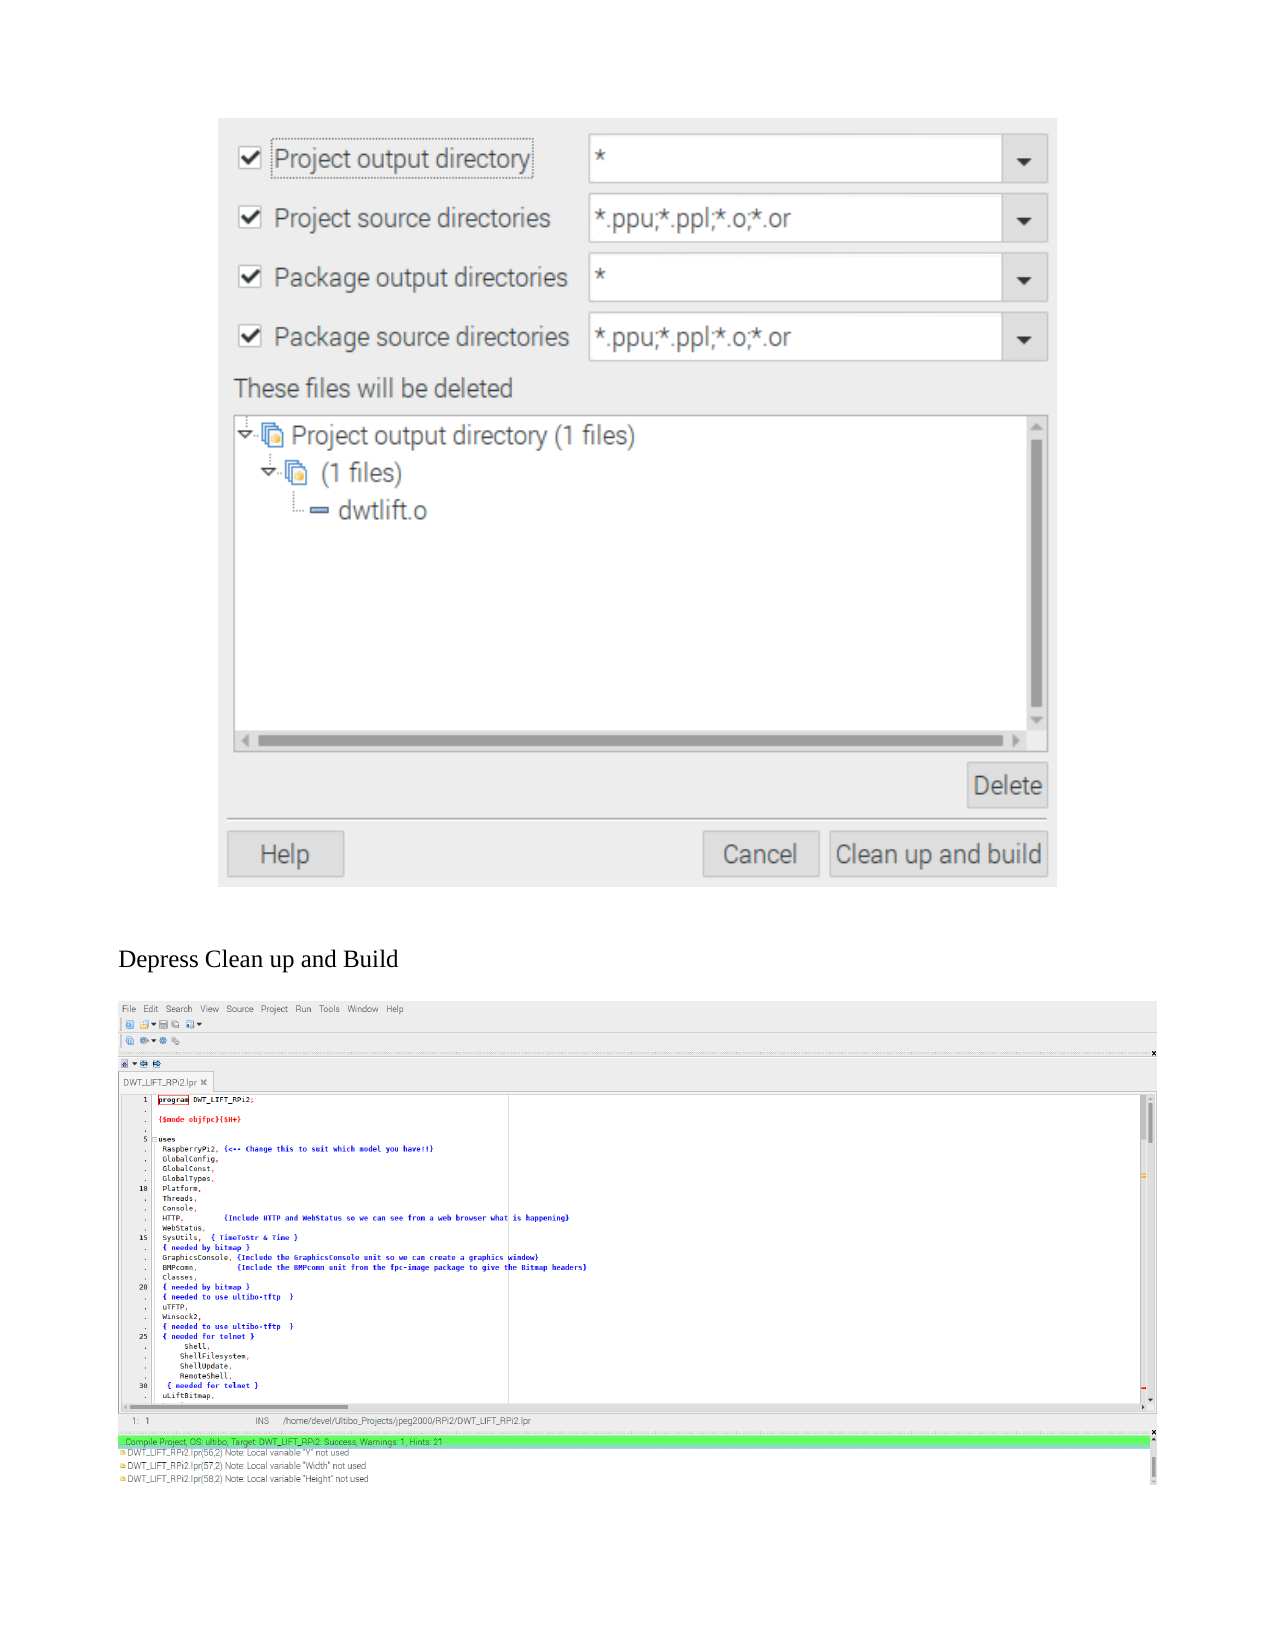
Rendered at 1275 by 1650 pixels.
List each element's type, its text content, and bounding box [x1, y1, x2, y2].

picture [218, 118, 1058, 887]
text Depress Clean up and Build [118, 944, 1157, 973]
picture [118, 1001, 1157, 1485]
